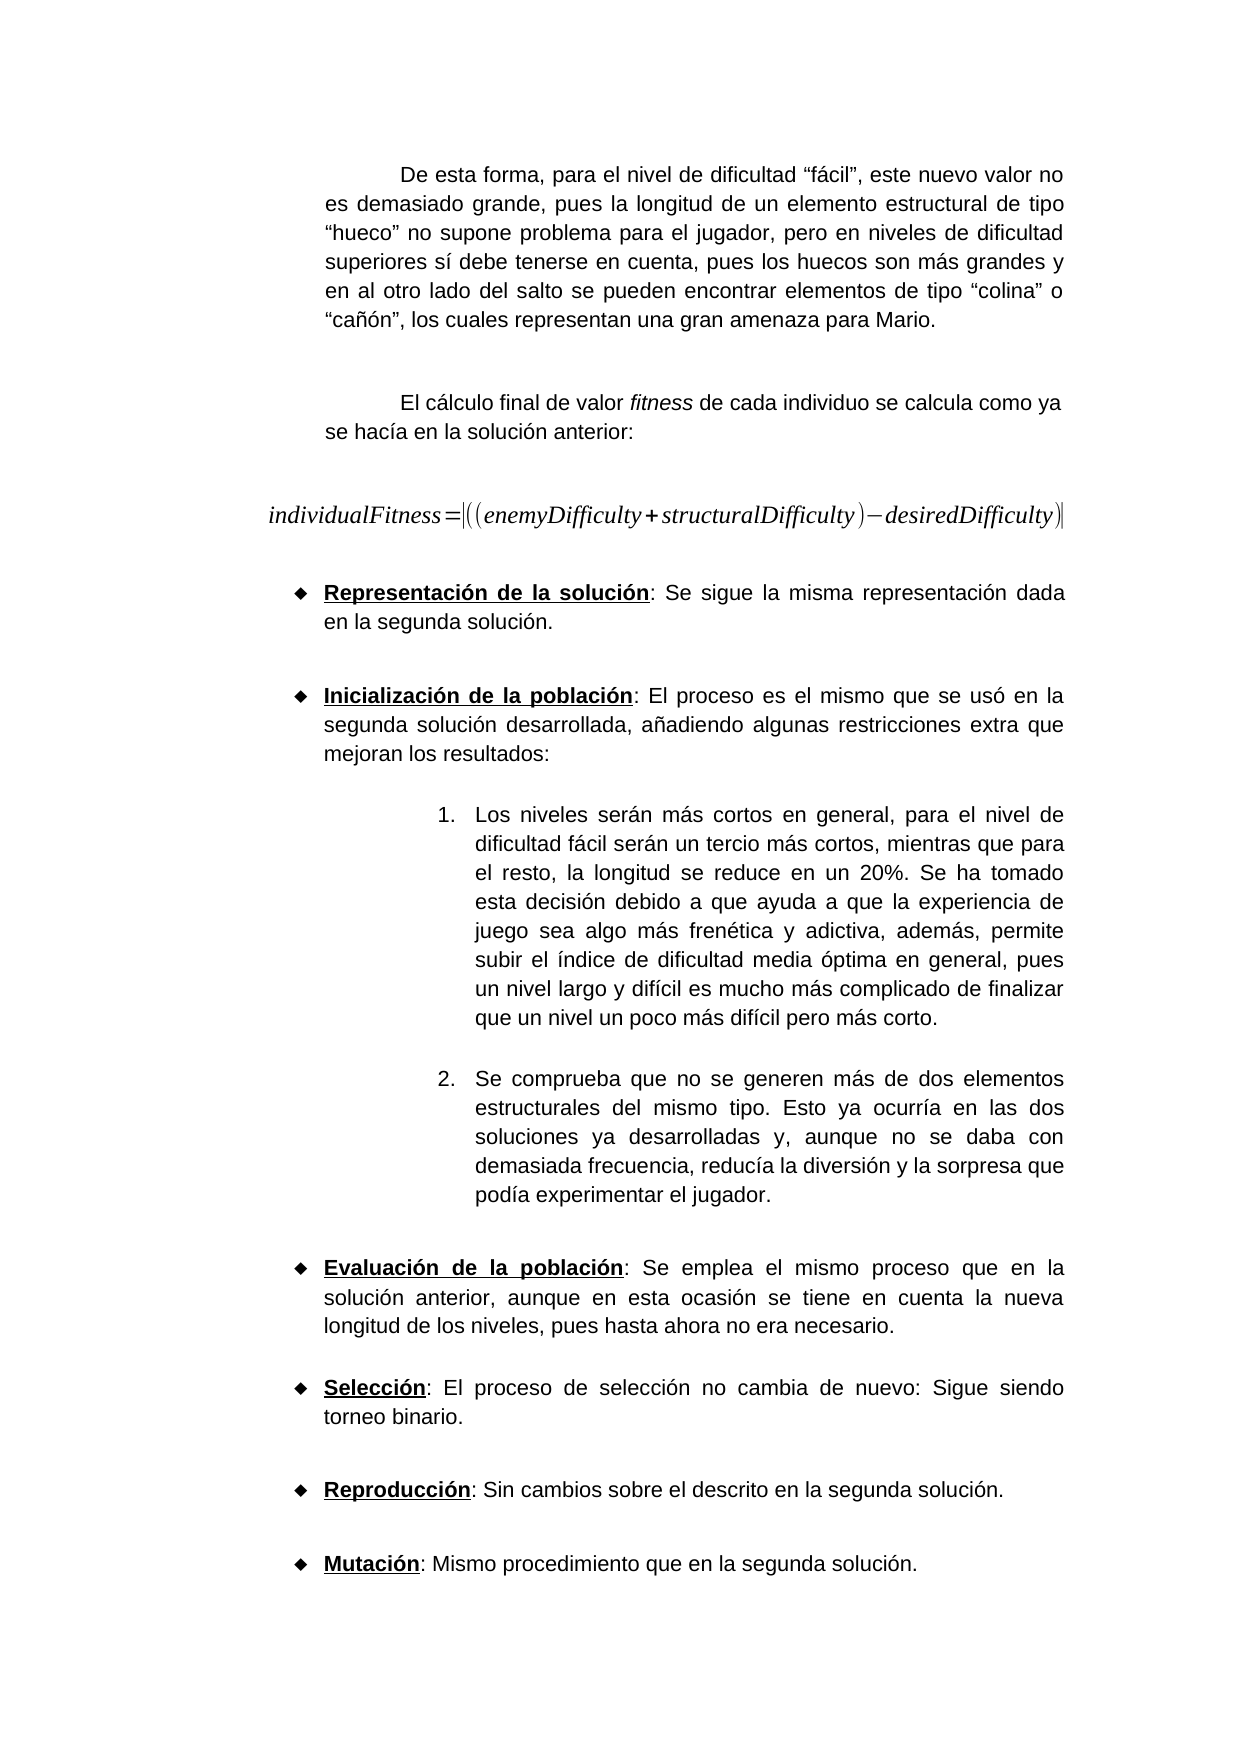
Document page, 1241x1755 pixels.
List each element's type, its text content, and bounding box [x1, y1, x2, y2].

list Inicialización de la población: El proceso es el mismo que se usó en la segunda solución desarrollada, añadiendo algunas restricciones extra que mejoran los resultados: [294, 683, 1065, 766]
list Mutación: Mismo procedimiento que en la segunda solución. [294, 1551, 1065, 1577]
list Los niveles serán más cortos en general, para el nivel de dificultad fácil serán un tercio más cortos, mientras que para el resto, la longitud se reduce en un 20%. Se ha tomado esta decisión debido a que ayuda a que la experiencia de juego sea algo más frenética y adictiva, además, permite subir el índice de dificultad media óptima en general, pues un nivel largo y difícil es mucho más complicado de finalizar que un nivel un poco más difícil pero más corto. [437, 802, 1065, 1030]
list Se comprueba que no se generen más de dos elementos estructurales del mismo tipo. Esto ya ocurría en las dos soluciones ya desarrolladas y, aunque no se daba con demasiada frecuencia, reducía la diversión y la sorpresa que podía experimentar el jugador. [437, 1066, 1065, 1207]
text El cálculo final de valor fitness de cada individuo se calcula como ya se hacía en la solución anterior: [325, 390, 1065, 444]
list Representación de la solución: Se sigue la misma representación dada en la segunda solución. [294, 580, 1065, 634]
list Evaluación de la población: Se emplea el mismo proceso que en la solución anterior, aunque en esta ocasión se tiene en cuenta la nueva longitud de los niveles, pues hasta ahora no era necesario. [294, 1255, 1065, 1339]
text De esta forma, para el nivel de dificultad “fácil”, este nuevo valor no es demasiado grande, pues la longitud de un elemento estructural de tipo “hueco” no supone problema para el jugador, pero en niveles de dificultad superiores sí debe tenerse en cuenta, pues los huecos son más grandes y en al otro lado del salto se pueden encontrar elementos de tipo “colina” o “cañón”, los cuales representan una gran amenaza para Mario. [325, 162, 1065, 332]
list Selección: El proceso de selección no cambia de nuevo: Sigue siendo torneo binario. [294, 1374, 1065, 1429]
list Reproducción: Sin cambios sobre el descrito en la segunda solución. [294, 1477, 1065, 1503]
